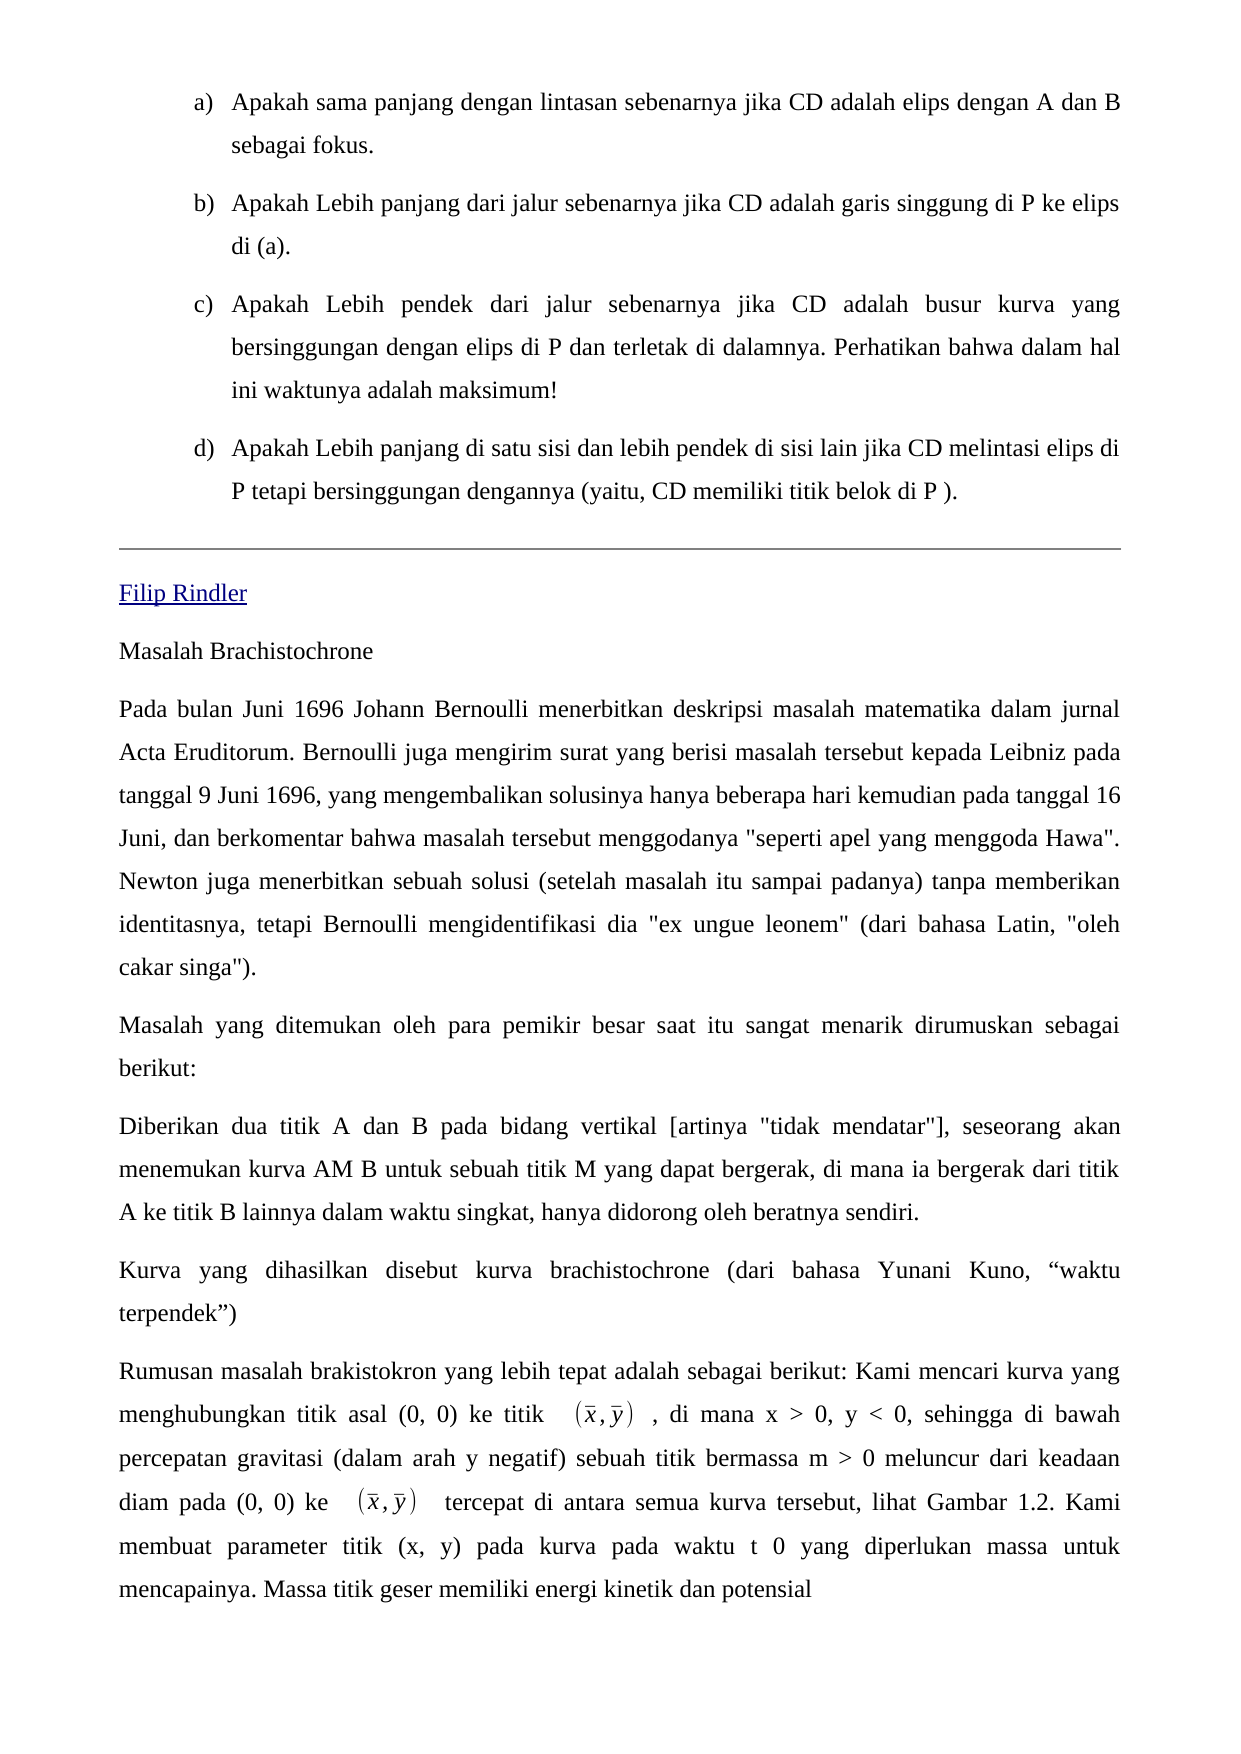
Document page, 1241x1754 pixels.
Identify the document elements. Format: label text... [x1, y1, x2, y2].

text Pada bulan Juni 1696 Johann Bernoulli menerbitkan deskripsi masalah matematika dalam jurnal Acta Eruditorum. Bernoulli juga mengirim surat yang berisi masalah tersebut kepada Leibniz pada tanggal 9 Juni 1696, yang mengembalikan solusinya hanya beberapa hari kemudian pada tanggal 16 Juni, dan berkomentar bahwa masalah tersebut menggodanya "seperti apel yang menggoda Hawa". Newton juga menerbitkan sebuah solusi (setelah masalah itu sampai padanya) tanpa memberikan identitasnya, tetapi Bernoulli mengidentifikasi dia "ex ungue leonem" (dari bahasa Latin, "oleh cakar singa"). [119, 694, 1121, 981]
text Rumusan masalah brakistokron yang lebih tepat adalah sebagai berikut: Kami mencari kurva yang menghubungkan titik asal (0, 0) ke titik , di mana x > 0, y < 0, sehingga di bawah percepatan gravitasi (dalam arah y negatif) sebuah titik bermassa m > 0 meluncur dari keadaan diam pada (0, 0) ke tercepat di antara semua kurva tersebut, lihat Gambar 1.2. Kami membuat parameter titik (x, y) pada kurva pada waktu t 0 yang diperlukan massa untuk mencapainya. Massa titik geser memiliki energi kinetik dan potensial [119, 1356, 1121, 1603]
list Apakah Lebih panjang di satu sisi dan lebih pendek di sisi lain jika CD melintasi elips di P tetapi bersinggungan dengannya (yaitu, CD memiliki titik belok di P ). [194, 433, 1121, 505]
text Kurva yang dihasilkan disebut kurva brachistochrone (dari bahasa Yunani Kuno, “waktu terpendek”) [119, 1255, 1121, 1327]
text Filip Rindler [119, 578, 1121, 607]
text Masalah yang ditemukan oleh para pemikir besar saat itu sangat menarik dirumuskan sebagai berikut: [119, 1010, 1121, 1082]
text Masalah Brachistochrone [119, 636, 1121, 665]
list Apakah Lebih panjang dari jalur sebenarnya jika CD adalah garis singgung di P ke elips di (a). [194, 188, 1121, 260]
list Apakah sama panjang dengan lintasan sebenarnya jika CD adalah elips dengan A dan B sebagai fokus. [194, 87, 1121, 159]
text Diberikan dua titik A dan B pada bidang vertikal [artinya "tidak mendatar"], seseorang akan menemukan kurva AM B untuk sebuah titik M yang dapat bergerak, di mana ia bergerak dari titik A ke titik B lainnya dalam waktu singkat, hanya didorong oleh beratnya sendiri. [119, 1111, 1121, 1226]
list Apakah Lebih pendek dari jalur sebenarnya jika CD adalah busur kurva yang bersinggungan dengan elips di P dan terletak di dalamnya. Perhatikan bahwa dalam hal ini waktunya adalah maksimum! [194, 289, 1121, 404]
